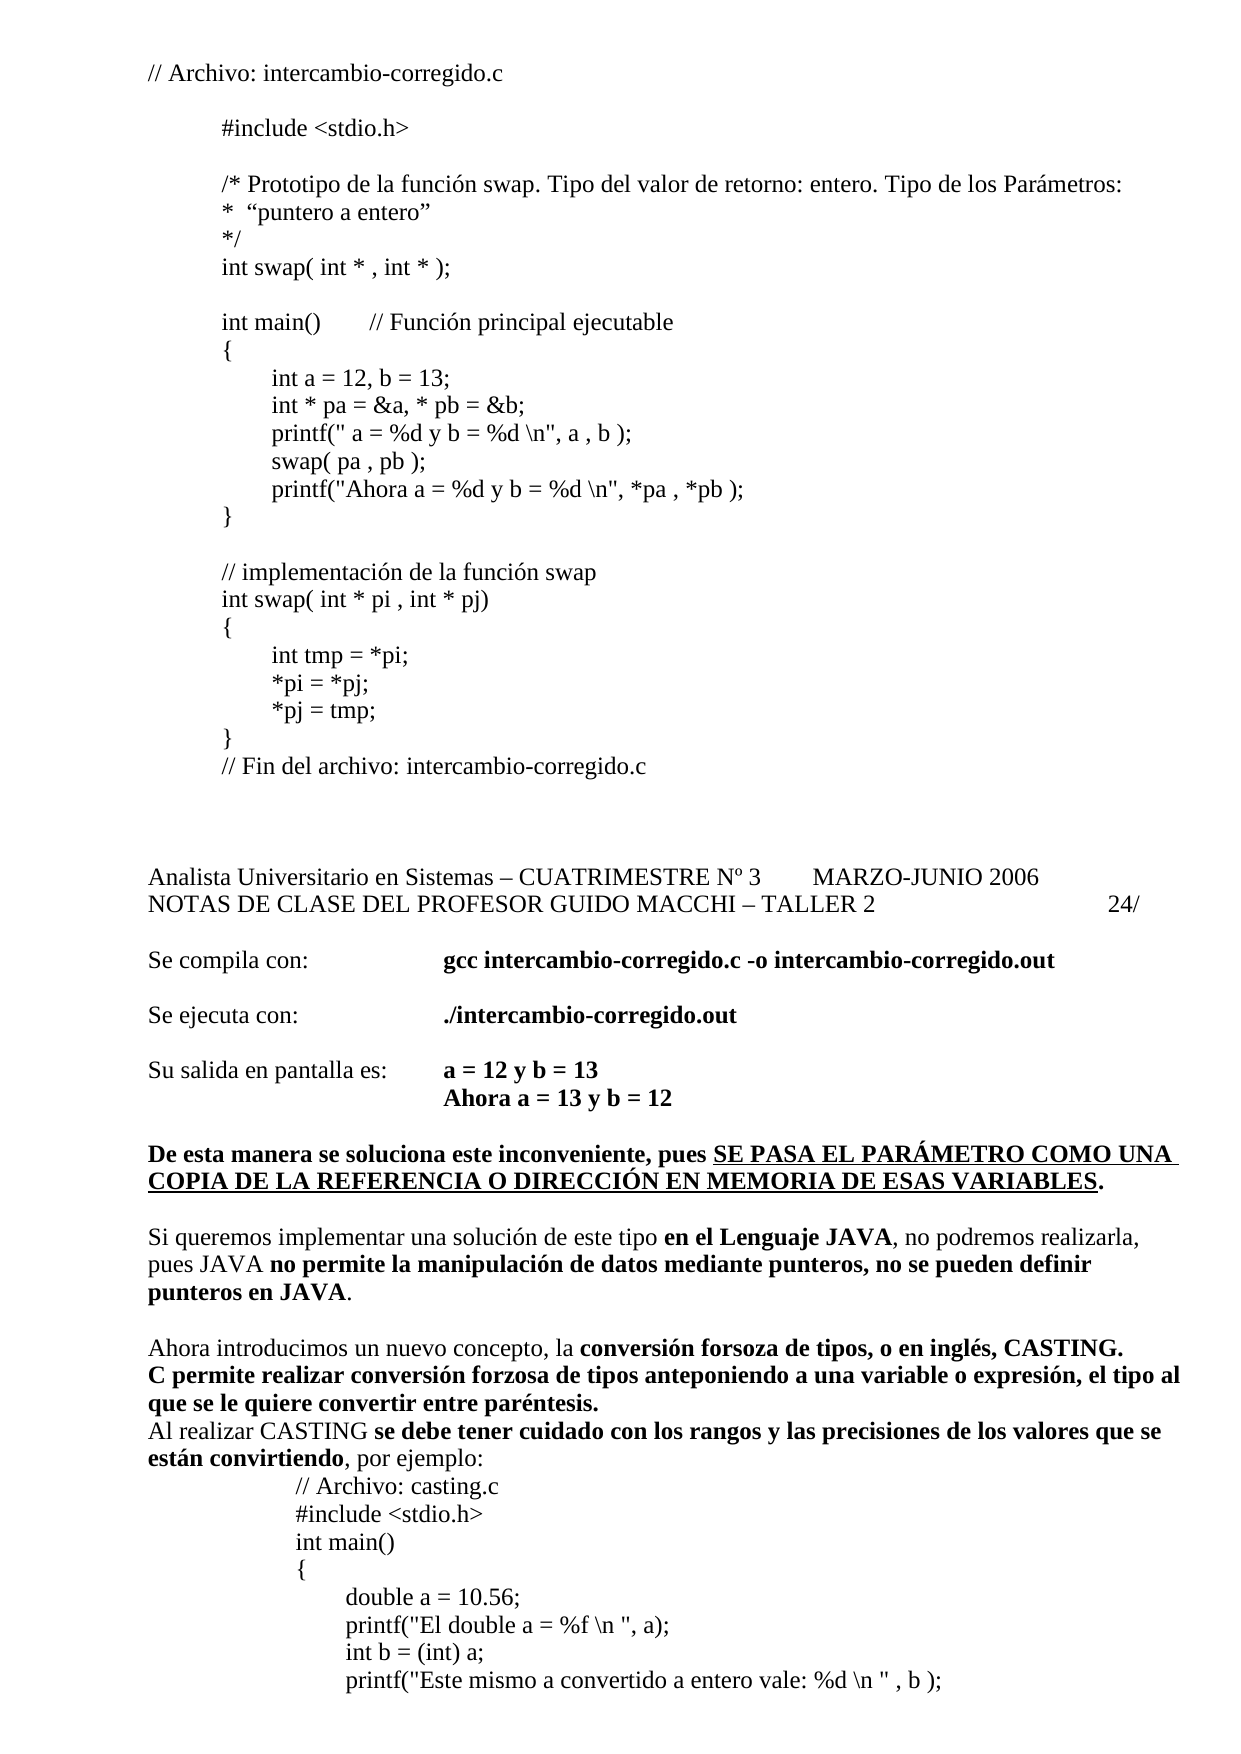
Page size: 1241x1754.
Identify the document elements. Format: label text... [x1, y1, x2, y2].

text Al realizar CASTING se debe tener cuidado con los rangos y las precisiones de los valores que se están convirtiendo, por ejemplo: [148, 1417, 1181, 1472]
text #include <stdio.h> [148, 114, 1181, 142]
text *pj = tmp; [148, 696, 1181, 724]
text */ [148, 225, 1181, 253]
text Ahora a = 13 y b = 12 [148, 1084, 1181, 1112]
text int main() // Función principal ejecutable [148, 308, 1181, 336]
text int swap( int * pi , int * pj) [148, 586, 1181, 613]
text De esta manera se soluciona este inconveniente, pues se pasa el parámetro como una copia de la referencia o dirección en memoria de esas variables. [148, 1140, 1181, 1195]
text int swap( int * , int * ); [148, 253, 1181, 281]
text // implementación de la función swap [148, 558, 1181, 586]
text Su salida en pantalla es: a = 12 y b = 13 [148, 1057, 1181, 1084]
text int b = (int) a; [148, 1638, 1181, 1666]
text } [148, 724, 1181, 752]
text #include <stdio.h> [148, 1500, 1181, 1528]
text Si queremos implementar una solución de este tipo en el Lenguaje JAVA, no podremos realizarla, pues JAVA no permite la manipulación de datos mediante punteros, no se pueden definir punteros en JAVA. [148, 1223, 1181, 1306]
text * “puntero a entero” [148, 198, 1181, 225]
text C permite realizar conversión forzosa de tipos anteponiendo a una variable o expresión, el tipo al que se le quiere convertir entre paréntesis. [148, 1361, 1181, 1417]
text printf("Este mismo a convertido a entero vale: %d \n " , b ); [148, 1666, 1181, 1694]
text Se ejecuta con: ./intercambio-corregido.out [148, 1001, 1181, 1029]
text // Fin del archivo: intercambio-corregido.c [148, 752, 1181, 779]
text } [148, 502, 1181, 530]
text // Archivo: intercambio-corregido.c [148, 59, 1181, 87]
text int a = 12, b = 13; [148, 364, 1181, 392]
text double a = 10.56; [148, 1583, 1181, 1611]
text printf("El double a = %f \n ", a); [148, 1611, 1181, 1638]
text /* Prototipo de la función swap. Tipo del valor de retorno: entero. Tipo de los Parámetros: [148, 170, 1181, 198]
text Analista Universitario en Sistemas – CUATRIMESTRE Nº 3 MARZO-JUNIO 2006 [148, 863, 1181, 890]
text // Archivo: casting.c [148, 1472, 1181, 1500]
text *pi = *pj; [148, 669, 1181, 696]
text printf(" a = %d y b = %d \n", a , b ); [148, 419, 1181, 447]
text int * pa = &a, * pb = &b; [148, 392, 1181, 419]
text { [148, 1555, 1181, 1583]
text printf("Ahora a = %d y b = %d \n", *pa , *pb ); [148, 475, 1181, 502]
text NOTAS DE CLASE DEL PROFESOR GUIDO MACCHI – TALLER 2 24/ [148, 890, 1181, 918]
text { [148, 613, 1181, 641]
text int tmp = *pi; [148, 641, 1181, 669]
text Ahora introducimos un nuevo concepto, la conversión forsoza de tipos, o en inglés, CASTING. [148, 1334, 1181, 1361]
text int main() [148, 1528, 1181, 1555]
text { [148, 336, 1181, 364]
text swap( pa , pb ); [148, 447, 1181, 475]
text Se compila con: gcc intercambio-corregido.c -o intercambio-corregido.out [148, 946, 1181, 973]
